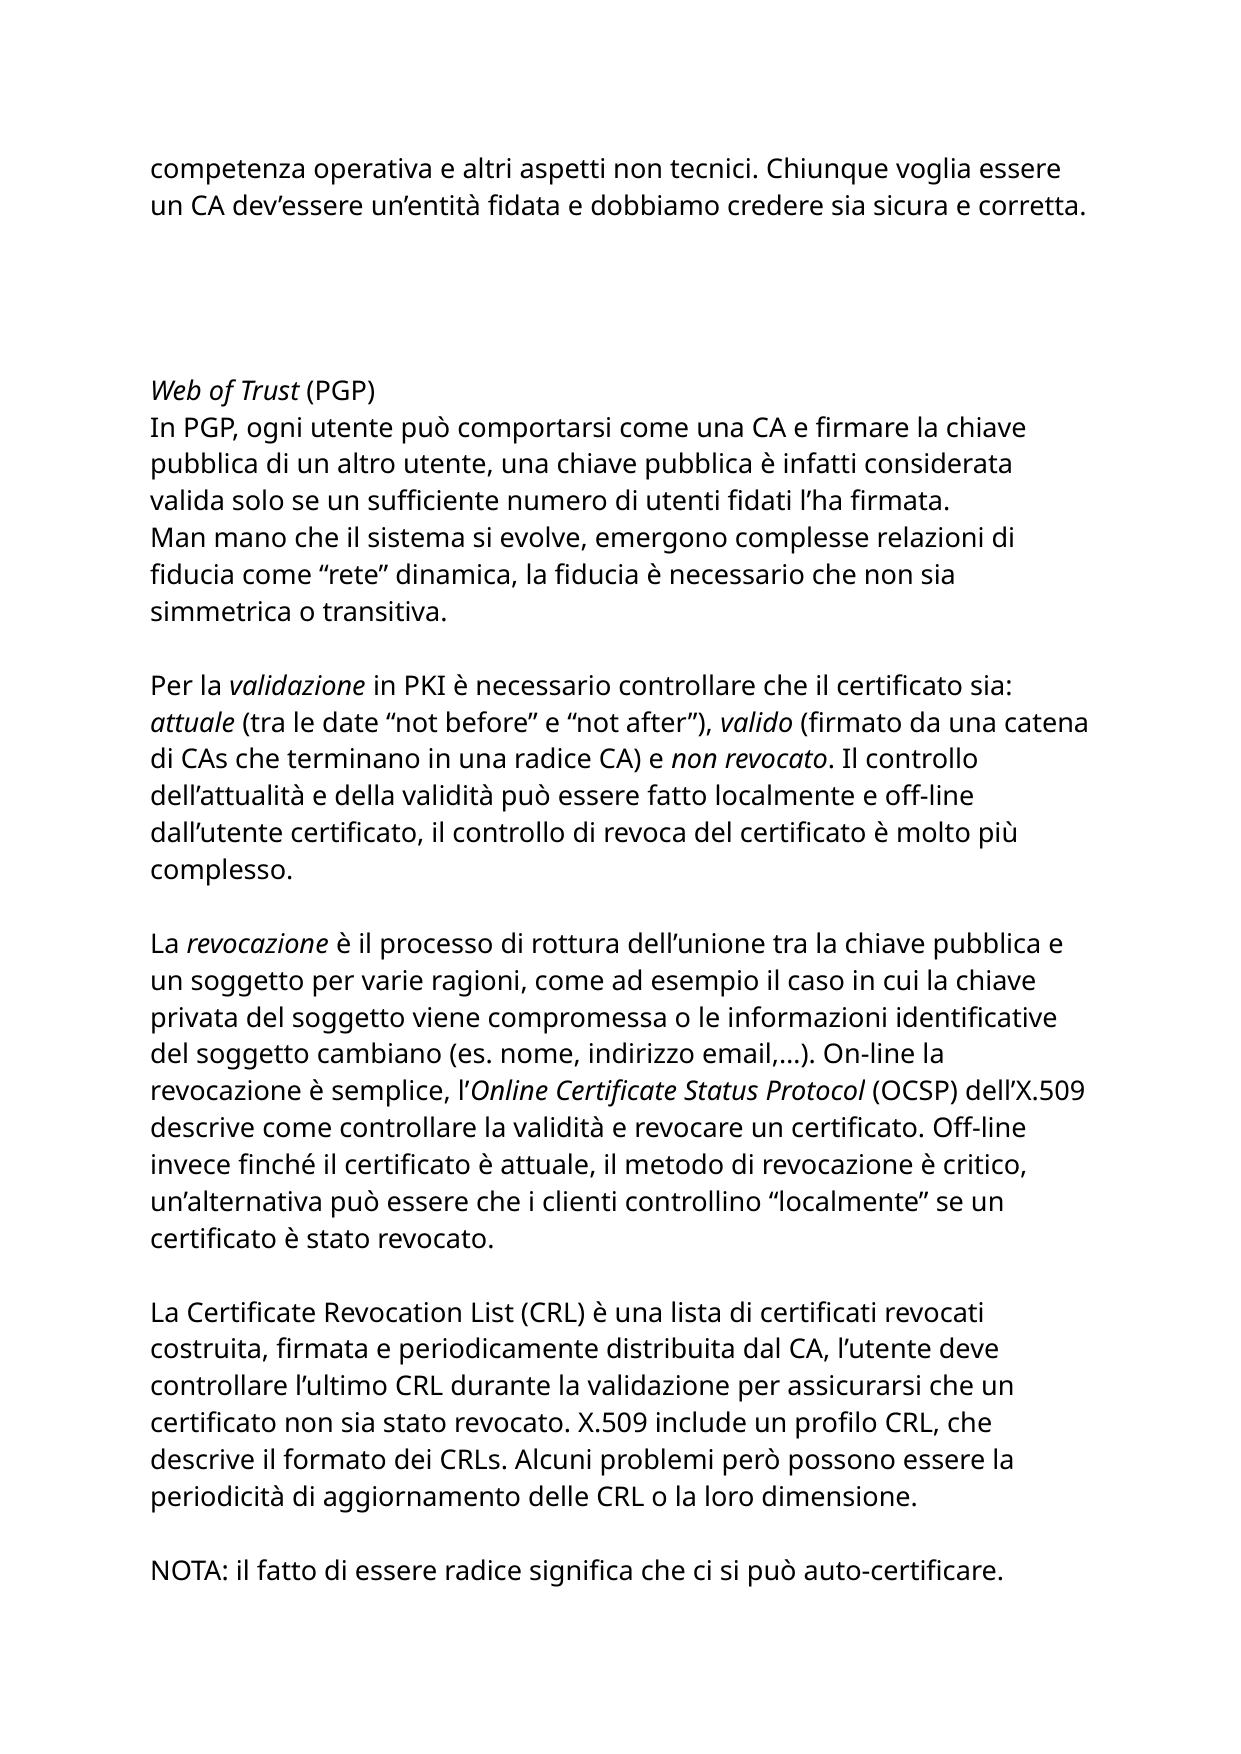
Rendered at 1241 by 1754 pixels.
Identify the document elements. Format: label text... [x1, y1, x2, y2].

text La Certificate Revocation List (CRL) è una lista di certificati revocati costruita, firmata e periodicamente distribuita dal CA, l’utente deve controllare l’ultimo CRL durante la validazione per assicurarsi che un certificato non sia stato revocato. X.509 include un profilo CRL, che descrive il formato dei CRLs. Alcuni problemi però possono essere la periodicità di aggiornamento delle CRL o la loro dimensione. [150, 1293, 1090, 1514]
text Man mano che il sistema si evolve, emergono complesse relazioni di fiducia come “rete” dinamica, la fiducia è necessario che non sia simmetrica o transitiva. [150, 519, 1090, 629]
text NOTA: il fatto di essere radice significa che ci si può auto-certificare. [150, 1551, 1090, 1588]
text La revocazione è il processo di rottura dell’unione tra la chiave pubblica e un soggetto per varie ragioni, come ad esempio il caso in cui la chiave privata del soggetto viene compromessa o le informazioni identificative del soggetto cambiano (es. nome, indirizzo email,…). On-line la revocazione è semplice, l’Online Certificate Status Protocol (OCSP) dell’X.509 descrive come controllare la validità e revocare un certificato. Off-line invece finché il certificato è attuale, il metodo di revocazione è critico, un’alternativa può essere che i clienti controllino “localmente” se un certificato è stato revocato. [150, 924, 1090, 1256]
text Web of Trust (PGP) [150, 371, 1090, 408]
text In PGP, ogni utente può comportarsi come una CA e firmare la chiave pubblica di un altro utente, una chiave pubblica è infatti considerata valida solo se un sufficiente numero di utenti fidati l’ha firmata. [150, 408, 1090, 519]
text competenza operativa e altri aspetti non tecnici. Chiunque voglia essere un CA dev’essere un’entità fidata e dobbiamo credere sia sicura e corretta. [150, 150, 1090, 224]
text Per la validazione in PKI è necessario controllare che il certificato sia: attuale (tra le date “not before” e “not after”), valido (firmato da una catena di CAs che terminano in una radice CA) e non revocato. Il controllo dell’attualità e della validità può essere fatto localmente e off-line dall’utente certificato, il controllo di revoca del certificato è molto più complesso. [150, 666, 1090, 887]
